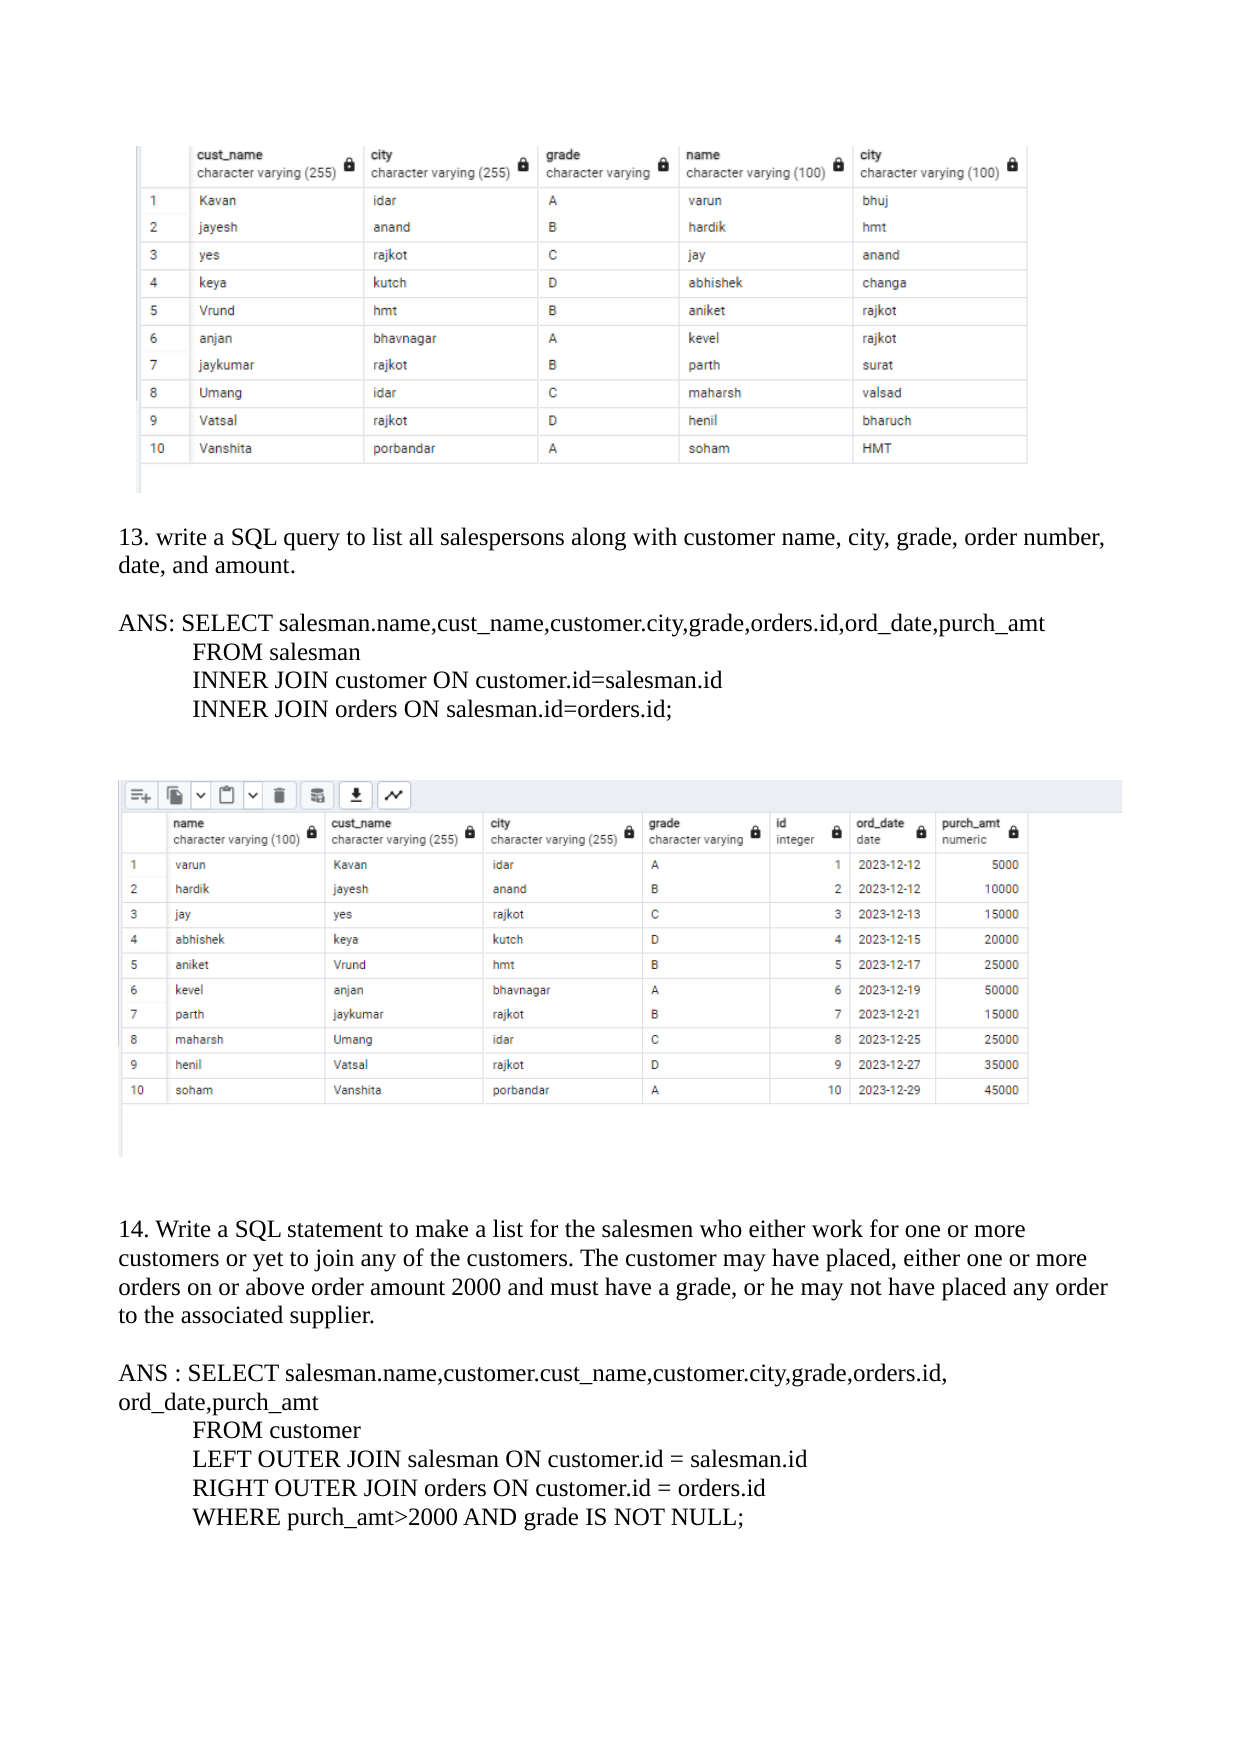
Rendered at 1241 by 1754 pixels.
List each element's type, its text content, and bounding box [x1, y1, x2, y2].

picture [118, 780, 1123, 1157]
text 13. write a SQL query to list all salespersons along with customer name, city, grade, order number, date, and amount. [118, 522, 1122, 579]
text WHERE purch_amt>2000 AND grade IS NOT NULL; [118, 1502, 1122, 1530]
text ANS : SELECT salesman.name,customer.cust_name,customer.city,grade,orders.id, [118, 1358, 1122, 1387]
picture [136, 146, 1105, 493]
text FROM salesman [118, 637, 1122, 665]
text ord_date,purch_amt [118, 1387, 1122, 1415]
text FROM customer [118, 1415, 1122, 1444]
text LEFT OUTER JOIN salesman ON customer.id = salesman.id [118, 1444, 1122, 1473]
text 14. Write a SQL statement to make a list for the salesmen who either work for one or more customers or yet to join any of the customers. The customer may have placed, either one or more orders on or above order amount 2000 and must have a grade, or he may not have placed any order to the associated supplier. [118, 1214, 1122, 1329]
text INNER JOIN orders ON salesman.id=orders.id; [118, 694, 1122, 723]
text INNER JOIN customer ON customer.id=salesman.id [118, 665, 1122, 694]
text ANS: SELECT salesman.name,cust_name,customer.city,grade,orders.id,ord_date,purch_amt [118, 608, 1122, 637]
text RIGHT OUTER JOIN orders ON customer.id = orders.id [118, 1473, 1122, 1502]
